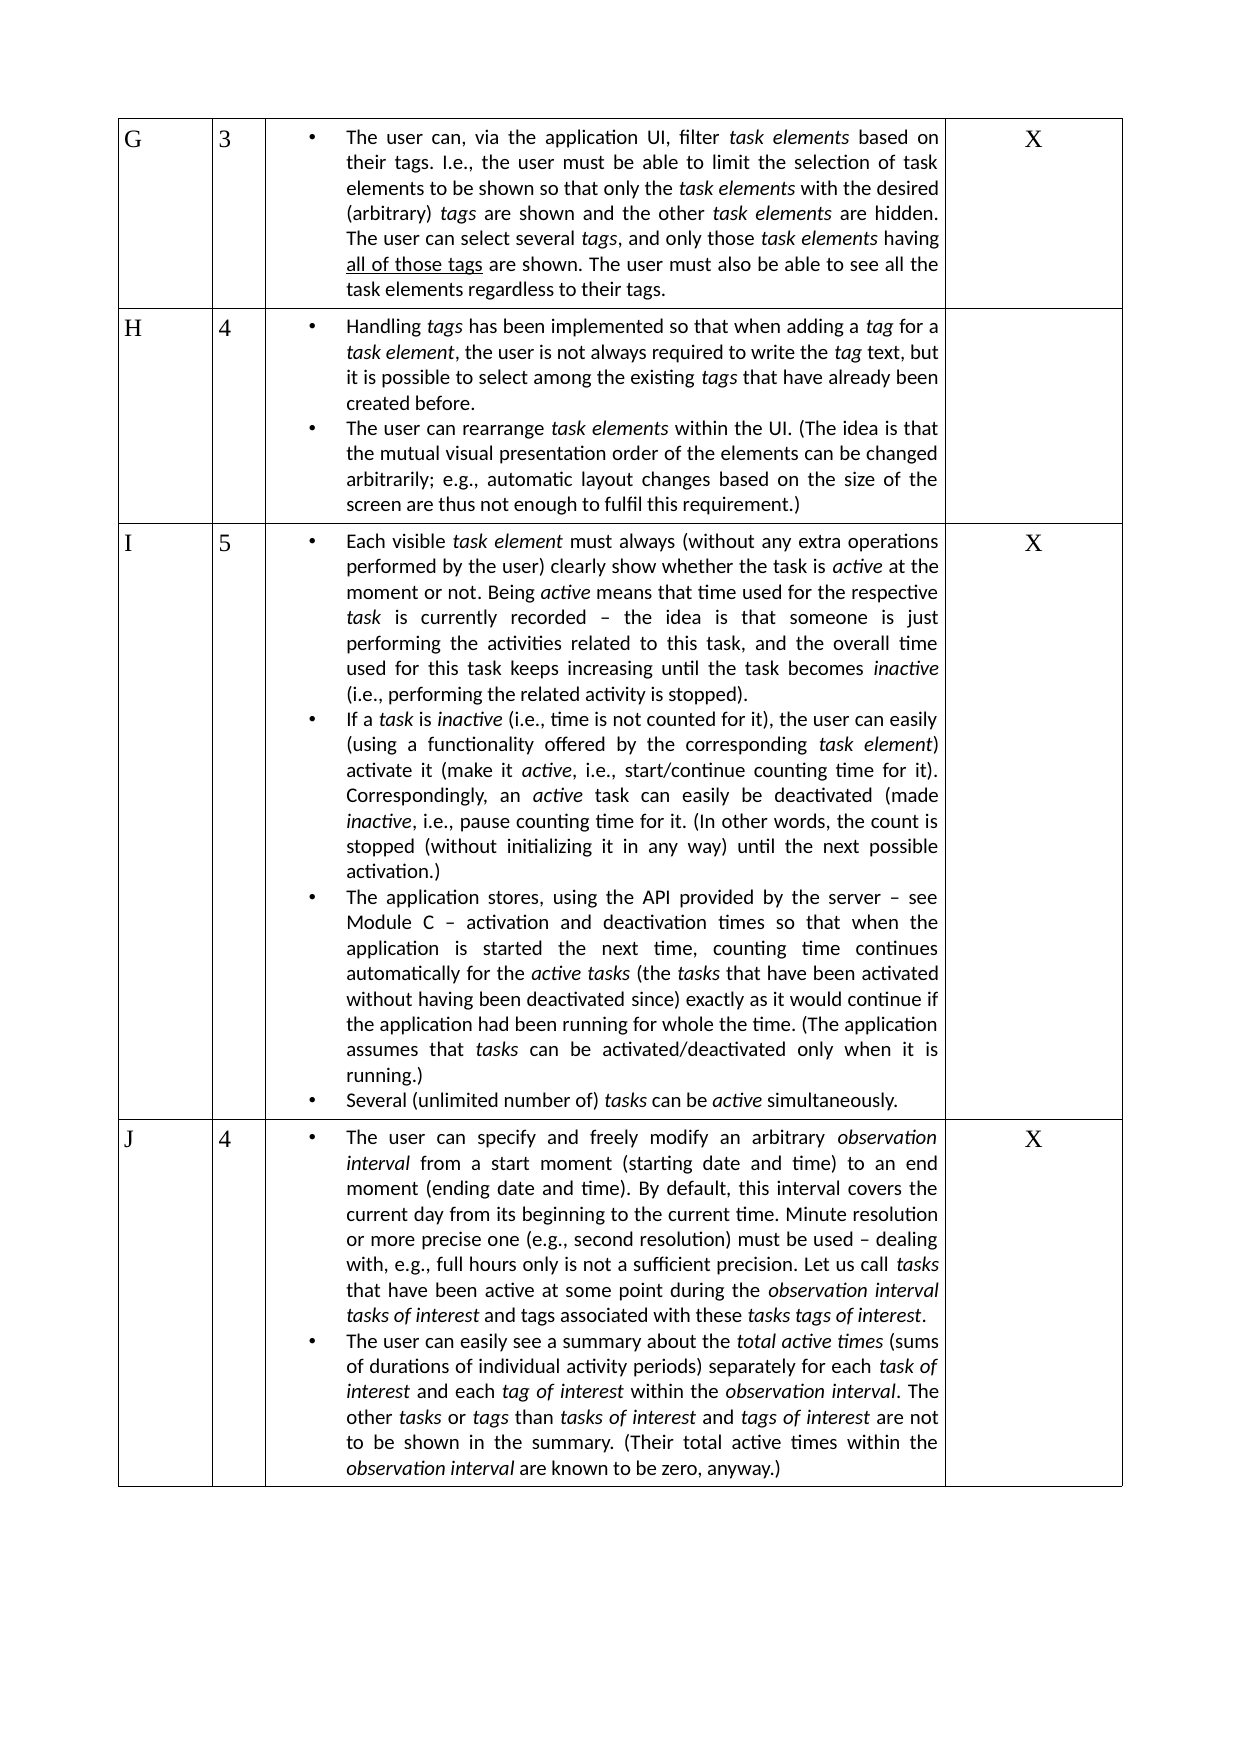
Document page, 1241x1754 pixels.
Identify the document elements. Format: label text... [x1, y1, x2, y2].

table_cell The user can, via the application UI, filter task elements based on their tags. I.e., the user must be able to limit the selection of task elements to be shown so that only the task elements with the desired (arbitrary) tags are shown and the other task elements are hidden. The user can select several tags, and only those task elements having all of those tags are shown. The user must also be able to see all the task elements regardless to their tags. [266, 119, 945, 308]
table_cell 4 [213, 1120, 265, 1486]
table_cell X [946, 119, 1122, 308]
table_cell 5 [213, 524, 265, 1119]
table_cell Handling tags has been implemented so that when adding a tag for a task element, the user is not always required to write the tag text, but it is possible to select among the existing tags that have already been created before. The user can rearrange task elements within the UI. (The idea is that the mutual visual presentation order of the elements can be changed arbitrarily; e.g., automatic layout changes based on the size of the screen are thus not enough to fulfil this requirement.) [266, 309, 945, 522]
table_cell X [946, 524, 1122, 1119]
table_cell H [119, 309, 212, 522]
table_cell 3 [213, 119, 265, 308]
table_cell [946, 309, 1122, 522]
table_cell G [119, 119, 212, 308]
table_cell X [946, 1120, 1122, 1486]
table_cell J [119, 1120, 212, 1486]
table_cell The user can specify and freely modify an arbitrary observation interval from a start moment (starting date and time) to an end moment (ending date and time). By default, this interval covers the current day from its beginning to the current time. Minute resolution or more precise one (e.g., second resolution) must be used – dealing with, e.g., full hours only is not a sufficient precision. Let us call tasks that have been active at some point during the observation interval tasks of interest and tags associated with these tasks tags of interest. The user can easily see a summary about the total active times (sums of durations of individual activity periods) separately for each task of interest and each tag of interest within the observation interval. The other tasks or tags than tasks of interest and tags of interest are not to be shown in the summary. (Their total active times within the observation interval are known to be zero, anyway.) [266, 1120, 945, 1486]
table_cell Each visible task element must always (without any extra operations performed by the user) clearly show whether the task is active at the moment or not. Being active means that time used for the respective task is currently recorded – the idea is that someone is just performing the activities related to this task, and the overall time used for this task keeps increasing until the task becomes inactive (i.e., performing the related activity is stopped). If a task is inactive (i.e., time is not counted for it), the user can easily (using a functionality offered by the corresponding task element) activate it (make it active, i.e., start/continue counting time for it). Correspondingly, an active task can easily be deactivated (made inactive, i.e., pause counting time for it. (In other words, the count is stopped (without initializing it in any way) until the next possible activation.) The application stores, using the API provided by the server – see Module C – activation and deactivation times so that when the application is started the next time, counting time continues automatically for the active tasks (the tasks that have been activated without having been deactivated since) exactly as it would continue if the application had been running for whole the time. (The application assumes that tasks can be activated/deactivated only when it is running.) Several (unlimited number of) tasks can be active simultaneously. [266, 524, 945, 1119]
table_cell 4 [213, 309, 265, 522]
table_cell I [119, 524, 212, 1119]
